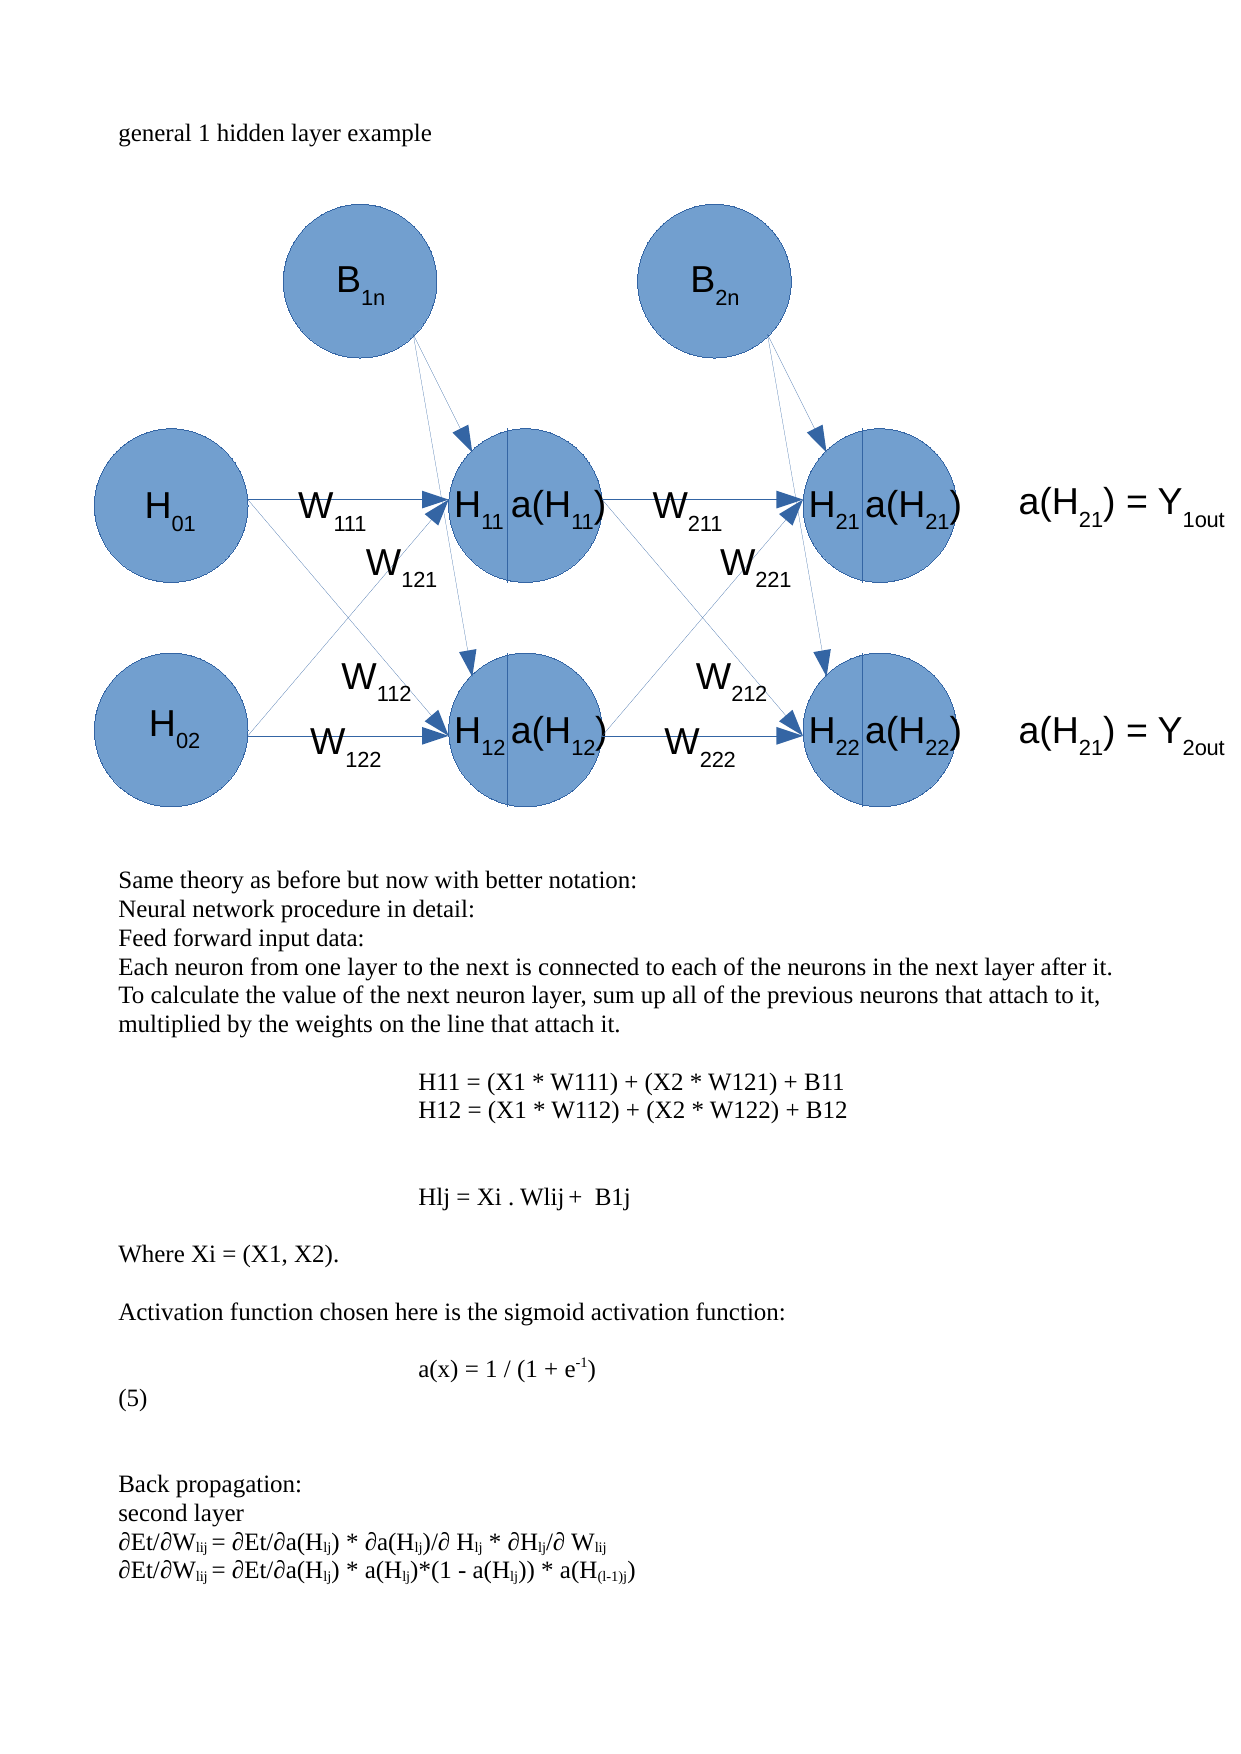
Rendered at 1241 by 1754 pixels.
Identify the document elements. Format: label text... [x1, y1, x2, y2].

text H11 = (X1 * W111) + (X2 * W121) + B11 [118, 1067, 1122, 1096]
text Back propagation: [118, 1469, 1122, 1498]
text general 1 hidden layer example [118, 118, 1122, 147]
text Activation function chosen here is the sigmoid activation function: [118, 1297, 1122, 1326]
text second layer [118, 1498, 1122, 1527]
text H12 = (X1 * W112) + (X2 * W122) + B12 [118, 1096, 1122, 1124]
text Neural network procedure in detail: [118, 894, 1122, 923]
list Each neuron from one layer to the next is connected to each of the neurons in the next layer after it. To calculate the value of the next neuron layer, sum up all of the previous neurons that attach to it, multiplied by the weights on the line that attach it. [118, 952, 1122, 1038]
text a(x) = 1 / (1 + e-1) (5) [118, 1354, 1122, 1412]
text ∂Et/∂Wlij = ∂Et/∂a(Hlj) * a(Hlj)*(1 - a(Hlj)) * a(H(l-1)j) [118, 1556, 1122, 1584]
list Feed forward input data: [118, 923, 1122, 952]
text ∂Et/∂Wlij = ∂Et/∂a(Hlj) * ∂a(Hlj)/∂ Hlj * ∂Hlj/∂ Wlij [118, 1527, 1122, 1556]
text Where Xi = (X1, X2). [118, 1239, 1122, 1268]
text Same theory as before but now with better notation: [118, 866, 1122, 894]
text Hlj = Xi . Wlij + B1j [118, 1182, 1122, 1211]
